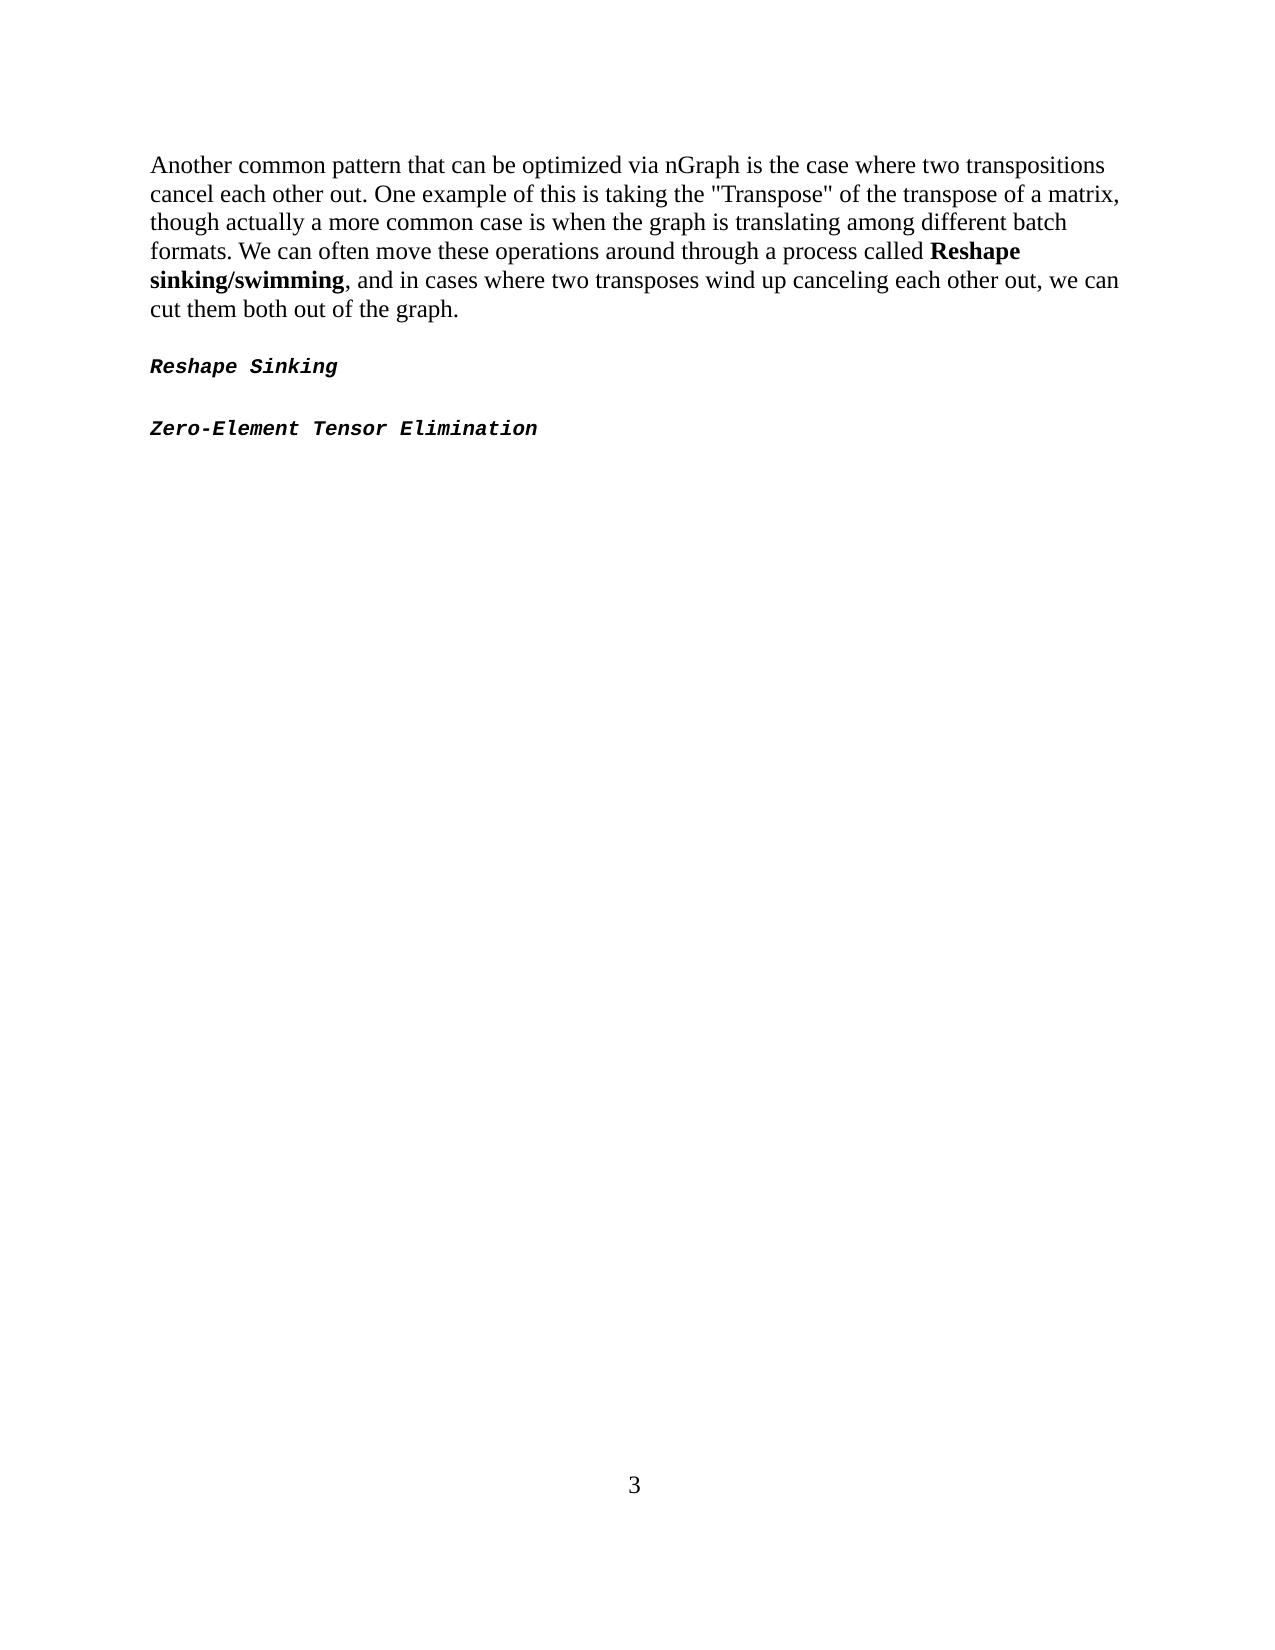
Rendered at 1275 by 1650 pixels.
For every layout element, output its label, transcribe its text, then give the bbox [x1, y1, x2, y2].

subtitle Zero-Element Tensor Elimination [150, 418, 1125, 441]
text Another common pattern that can be optimized via nGraph is the case where two transpositions cancel each other out. One example of this is taking the "Transpose" of the transpose of a matrix, though actually a more common case is when the graph is translating among different batch formats. We can often move these operations around through a process called Reshape sinking/swimming, and in cases where two transposes wind up canceling each other out, we can cut them both out of the graph. [150, 150, 1125, 322]
subtitle Reshape Sinking [150, 356, 1125, 380]
